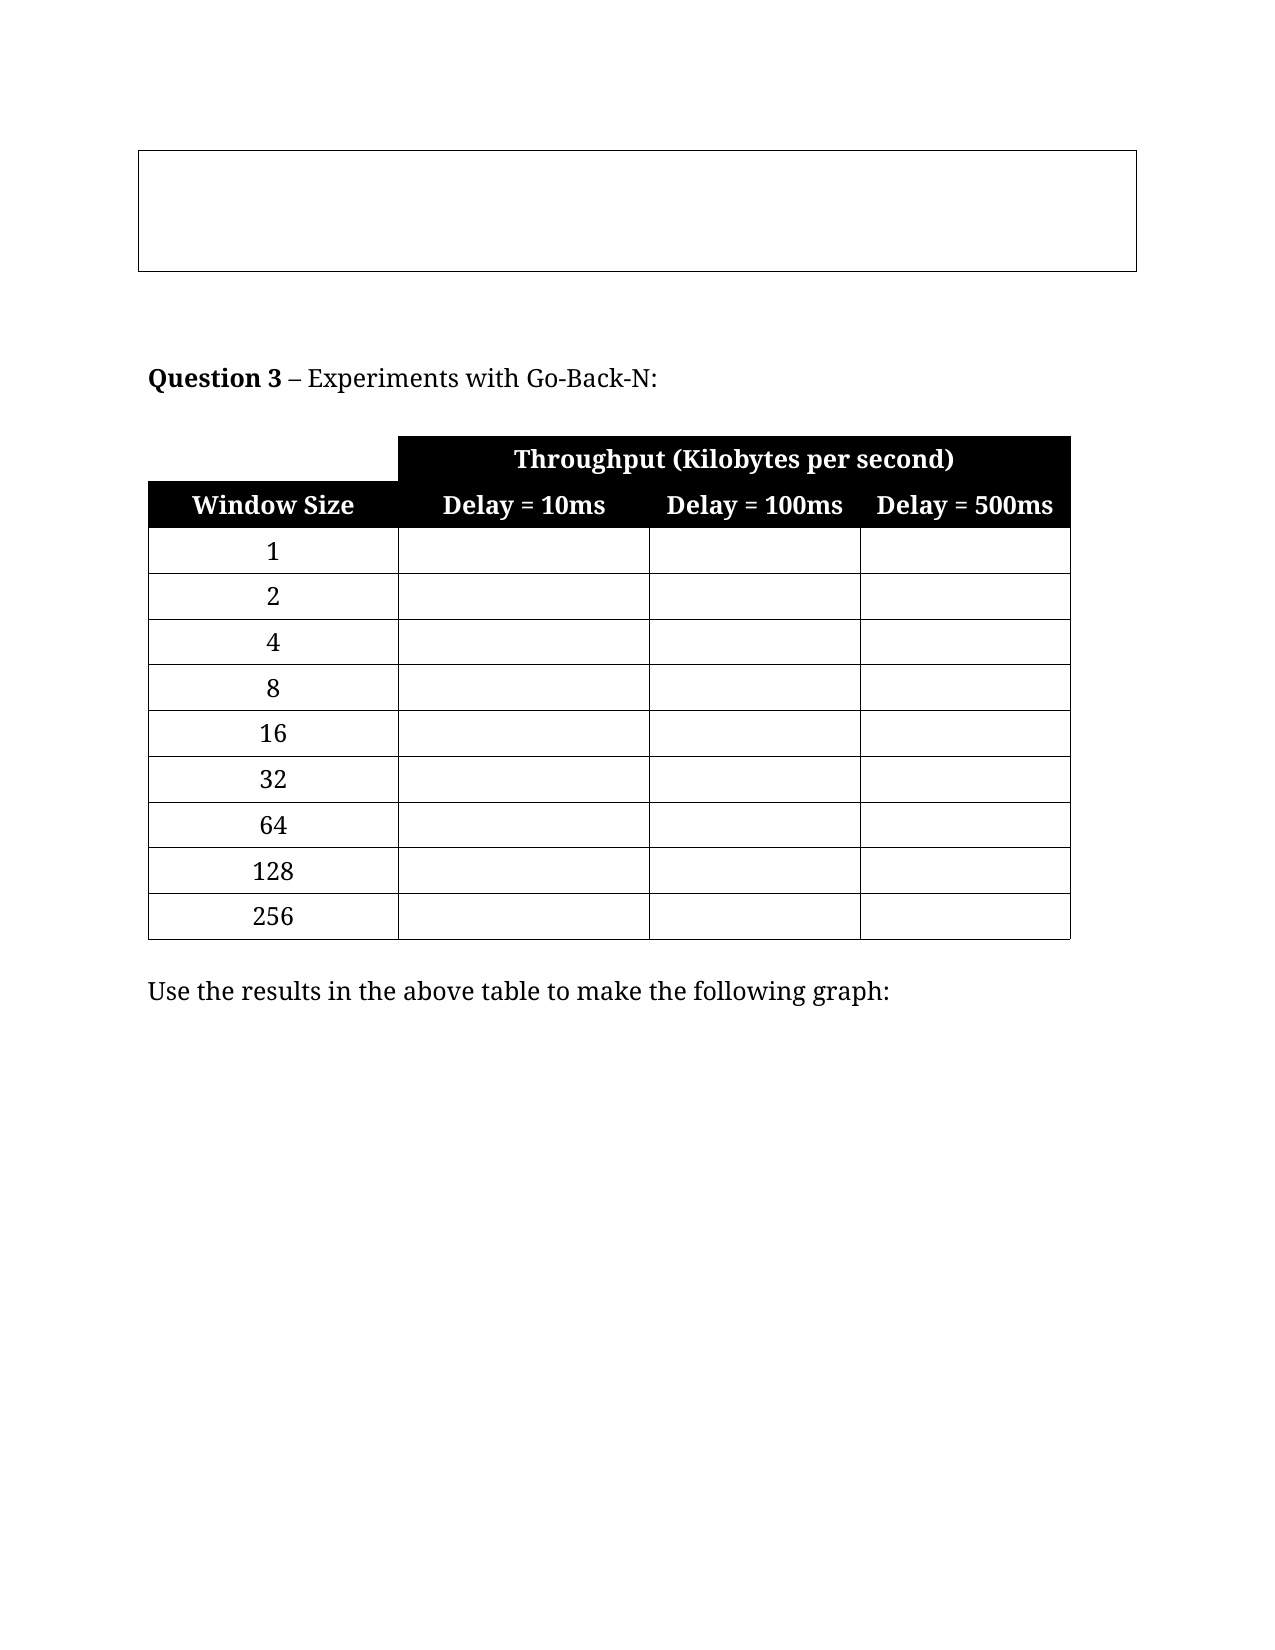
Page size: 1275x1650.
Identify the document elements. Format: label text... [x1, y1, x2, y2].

table_cell [650, 620, 860, 664]
text Use the results in the above table to make the following graph: [148, 973, 1127, 1007]
table_cell [861, 620, 1070, 664]
table_cell 32 [149, 757, 398, 802]
table_cell [399, 711, 649, 756]
table_header Throughput (Kilobytes per second) [399, 437, 1070, 481]
table_cell [650, 574, 860, 619]
table_cell [399, 894, 649, 939]
table_cell 2 [149, 574, 398, 619]
table_cell Delay = 500ms [861, 482, 1070, 527]
table_cell [861, 894, 1070, 939]
table_cell [861, 711, 1070, 756]
table_cell [399, 528, 649, 573]
table_cell 4 [149, 620, 398, 664]
table_cell 1 [149, 528, 398, 573]
table_cell [399, 620, 649, 664]
table_cell [650, 848, 860, 893]
table_cell [861, 528, 1070, 573]
table_cell [650, 528, 860, 573]
text Question 3 – Experiments with Go-Back-N: [148, 360, 1127, 394]
table_cell [650, 757, 860, 802]
table_cell Window Size [149, 482, 398, 527]
table_cell Delay = 100ms [650, 482, 860, 527]
table_cell 8 [149, 665, 398, 710]
table_cell 128 [149, 848, 398, 893]
table_cell [650, 711, 860, 756]
table_header [148, 436, 398, 481]
table_cell 256 [149, 894, 398, 939]
table_cell 16 [149, 711, 398, 756]
table_cell [650, 803, 860, 847]
table_cell [650, 894, 860, 939]
table_cell [399, 848, 649, 893]
table_cell [650, 665, 860, 710]
table_cell Delay = 10ms [399, 482, 649, 527]
table_cell [399, 757, 649, 802]
table_cell [399, 803, 649, 847]
table_cell [399, 574, 649, 619]
table_cell [861, 757, 1070, 802]
table_cell [861, 803, 1070, 847]
table_cell [399, 665, 649, 710]
table_cell 64 [149, 803, 398, 847]
table_cell [861, 665, 1070, 710]
table_cell [861, 848, 1070, 893]
table_cell [861, 574, 1070, 619]
